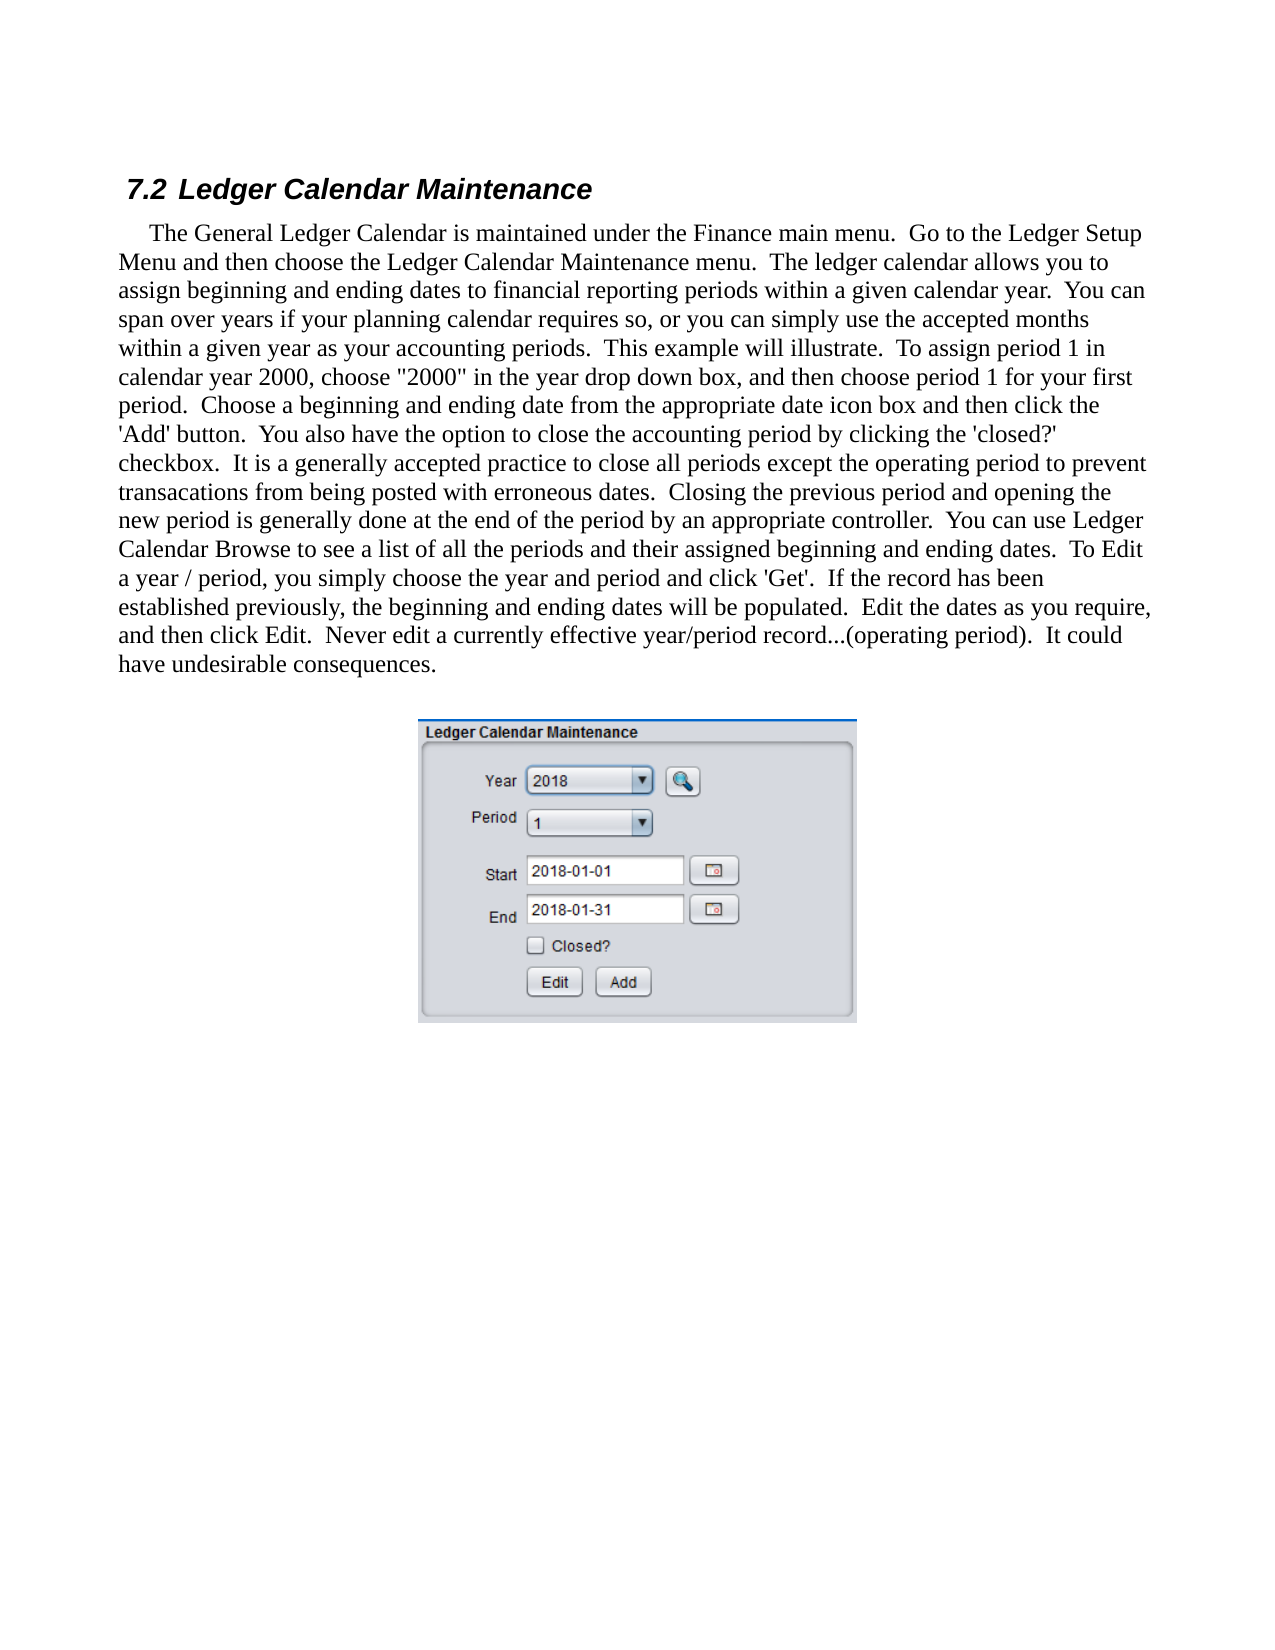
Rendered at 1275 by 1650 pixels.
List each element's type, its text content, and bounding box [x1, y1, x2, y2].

picture [418, 719, 857, 1023]
subtitle Ledger Calendar Maintenance [118, 172, 1157, 205]
text The General Ledger Calendar is maintained under the Finance main menu. Go to the Ledger Setup Menu and then choose the Ledger Calendar Maintenance menu. The ledger calendar allows you to assign beginning and ending dates to financial reporting periods within a given calendar year. You can span over years if your planning calendar requires so, or you can simply use the accepted months within a given year as your accounting periods. This example will illustrate. To assign period 1 in calendar year 2000, choose "2000" in the year drop down box, and then choose period 1 for your first period. Choose a beginning and ending date from the appropriate date icon box and then click the 'Add' button. You also have the option to close the accounting period by clicking the 'closed?' checkbox. It is a generally accepted practice to close all periods except the operating period to prevent transacations from being posted with erroneous dates. Closing the previous period and opening the new period is generally done at the end of the period by an appropriate controller. You can use Ledger Calendar Browse to see a list of all the periods and their assigned beginning and ending dates. To Edit a year / period, you simply choose the year and period and click 'Get'. If the record has been established previously, the beginning and ending dates will be populated. Edit the dates as you require, and then click Edit. Never edit a currently effective year/period record...(operating period). It could have undesirable consequences. [118, 218, 1157, 678]
